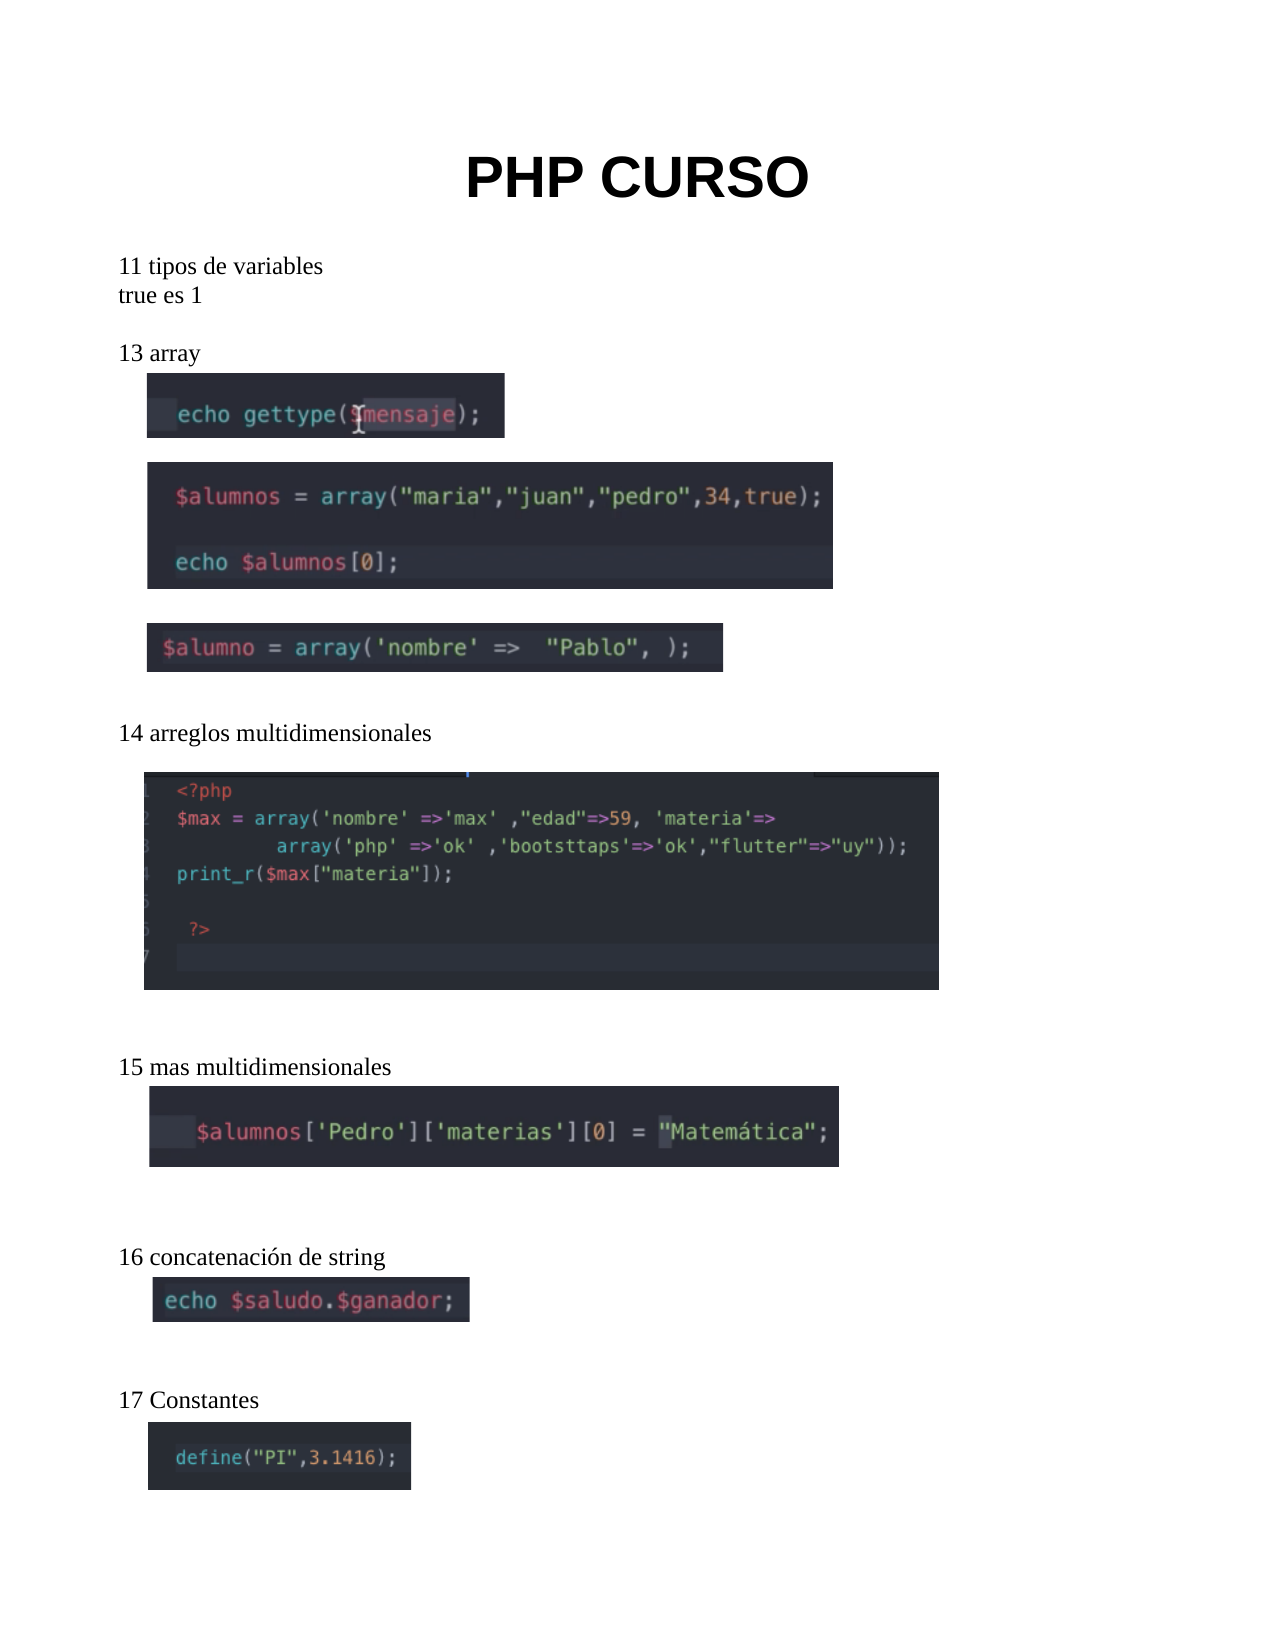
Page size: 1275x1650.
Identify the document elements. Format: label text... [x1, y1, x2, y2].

picture [152, 1277, 470, 1322]
picture [146, 373, 505, 438]
picture [149, 1086, 839, 1167]
text true es 1 [118, 280, 1157, 309]
text 16 concatenación de string [118, 1242, 1157, 1271]
text 14 arreglos multidimensionales [118, 718, 1157, 747]
text 13 array [118, 338, 1157, 366]
text 17 Constantes [118, 1385, 1157, 1414]
picture [148, 1422, 412, 1490]
text 11 tipos de variables [118, 251, 1157, 280]
title PHP CURSO [118, 143, 1157, 210]
picture [144, 772, 939, 990]
picture [146, 623, 724, 672]
picture [147, 462, 833, 589]
text 15 mas multidimensionales [118, 1052, 1157, 1081]
